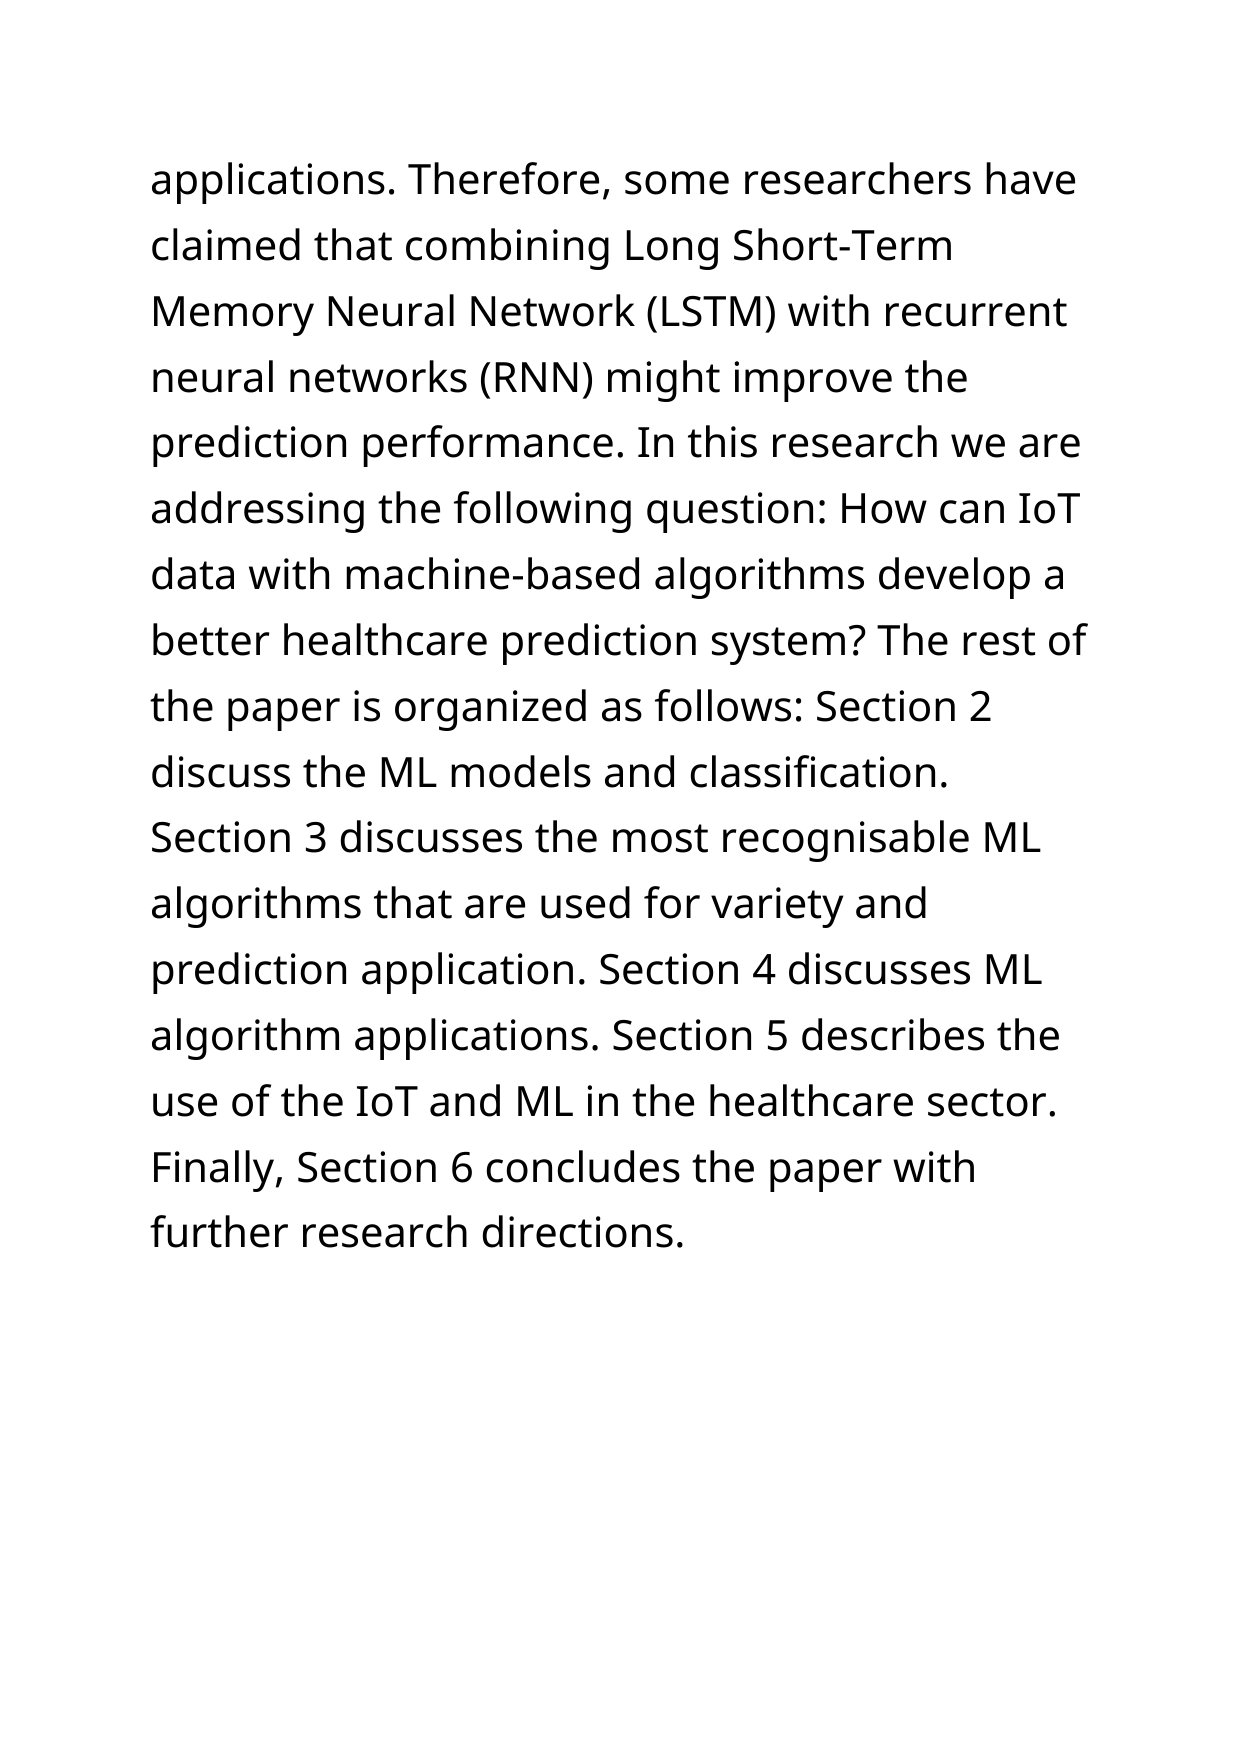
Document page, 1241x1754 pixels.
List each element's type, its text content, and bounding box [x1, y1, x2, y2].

text applications. Therefore, some researchers have claimed that combining Long Short-Term Memory Neural Network (LSTM) with recurrent neural networks (RNN) might improve the prediction performance. In this research we are addressing the following question: How can IoT data with machine-based algorithms develop a better healthcare prediction system? The rest of the paper is organized as follows: Section 2 discuss the ML models and classification. Section 3 discusses the most recognisable ML algorithms that are used for variety and prediction application. Section 4 discusses ML algorithm applications. Section 5 describes the use of the IoT and ML in the healthcare sector. Finally, Section 6 concludes the paper with further research directions. [150, 150, 1090, 1260]
